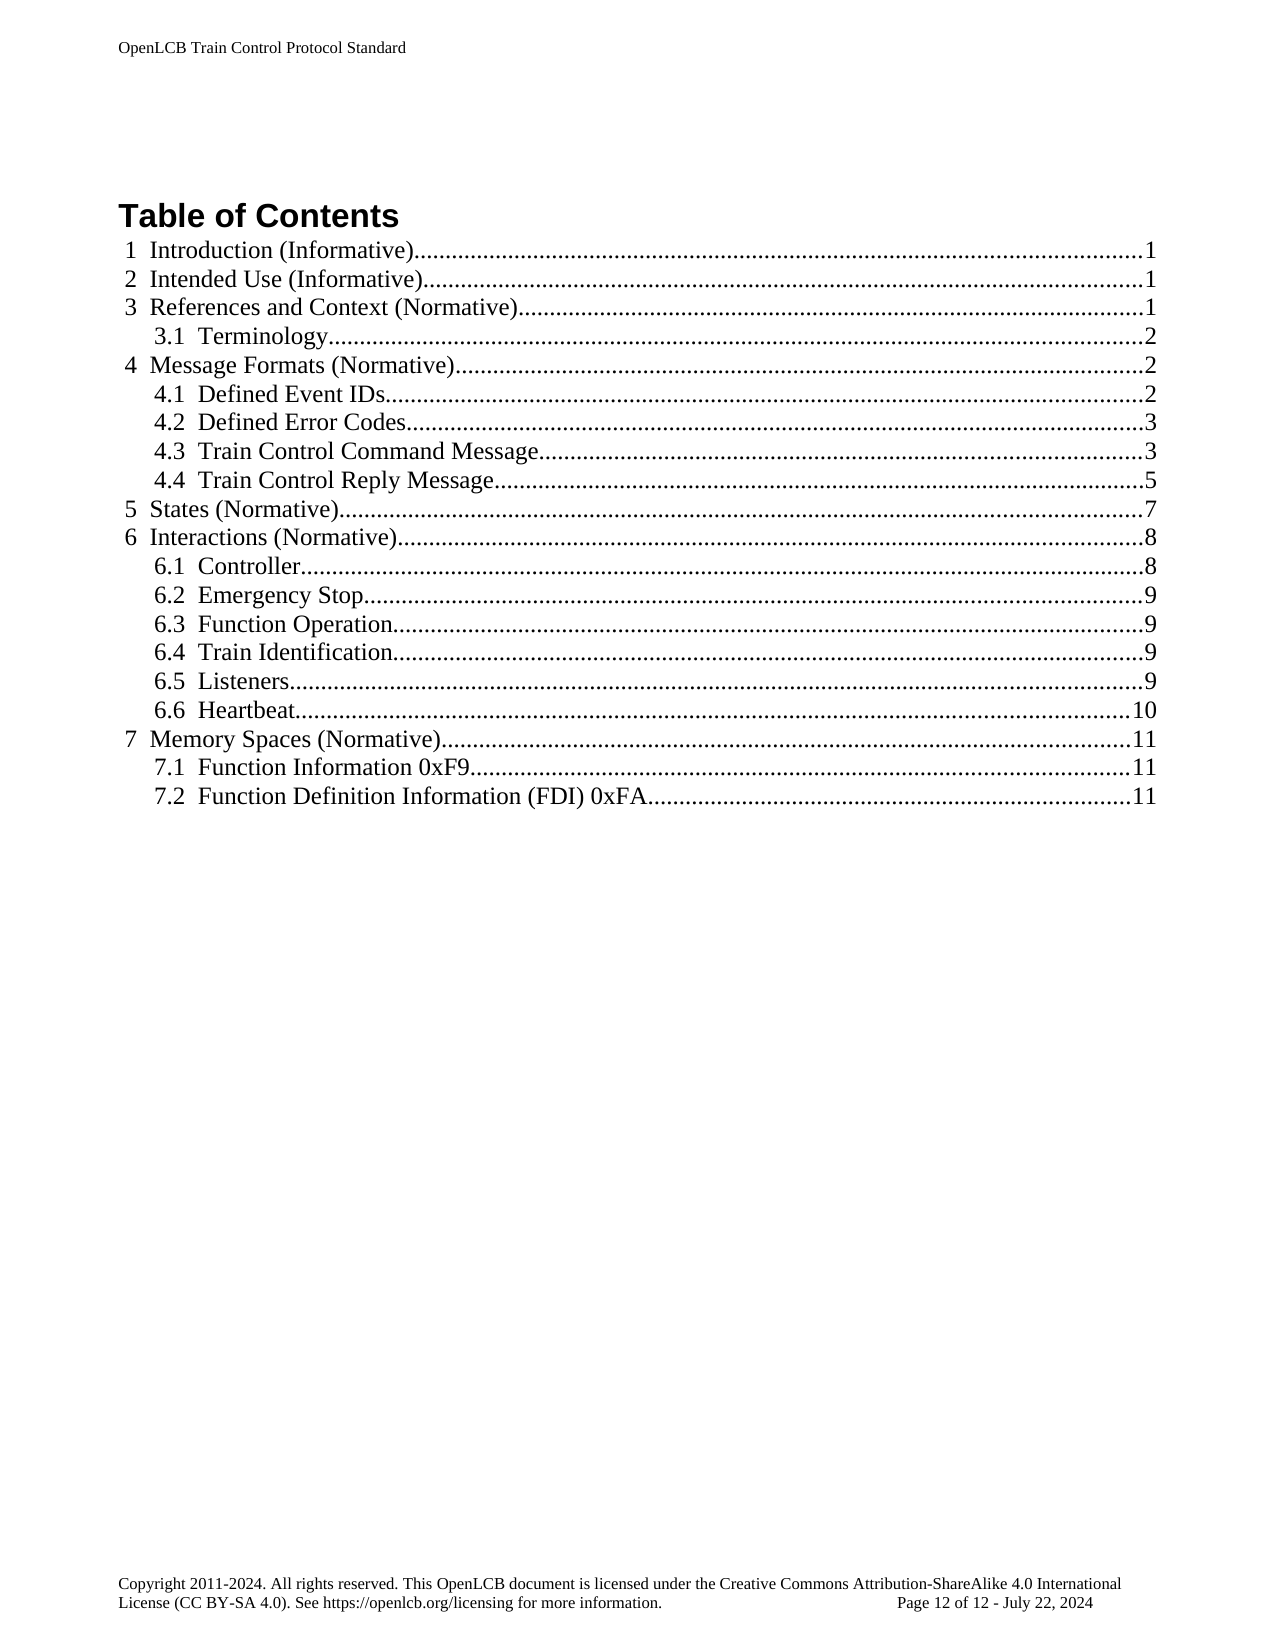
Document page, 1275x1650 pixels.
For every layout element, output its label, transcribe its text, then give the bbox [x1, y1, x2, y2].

text 4.3 Train Control Command Message 3 [148, 436, 1157, 465]
text 6.2 Emergency Stop 9 [148, 580, 1157, 609]
text 5 States (Normative) 7 [118, 494, 1157, 522]
text 6.5 Listeners 9 [148, 666, 1157, 695]
text 7.1 Function Information 0xF9 11 [148, 752, 1157, 781]
subtitle Table of Contents [118, 196, 1157, 235]
text 4.4 Train Control Reply Message 5 [148, 465, 1157, 494]
text 1 Introduction (Informative) 1 [118, 235, 1157, 264]
text 7.2 Function Definition Information (FDI) 0xFA 11 [148, 781, 1157, 810]
text 6.3 Function Operation 9 [148, 609, 1157, 637]
text 4.1 Defined Event IDs 2 [148, 379, 1157, 407]
text 6.4 Train Identification 9 [148, 637, 1157, 666]
text 4 Message Formats (Normative) 2 [118, 350, 1157, 379]
text 3 References and Context (Normative) 1 [118, 292, 1157, 321]
text 2 Intended Use (Informative) 1 [118, 264, 1157, 292]
text 6 Interactions (Normative) 8 [118, 522, 1157, 551]
text 4.2 Defined Error Codes 3 [148, 407, 1157, 436]
text 3.1 Terminology 2 [148, 321, 1157, 350]
text 6.1 Controller 8 [148, 551, 1157, 580]
text 6.6 Heartbeat 10 [148, 695, 1157, 724]
text 7 Memory Spaces (Normative) 11 [118, 724, 1157, 752]
